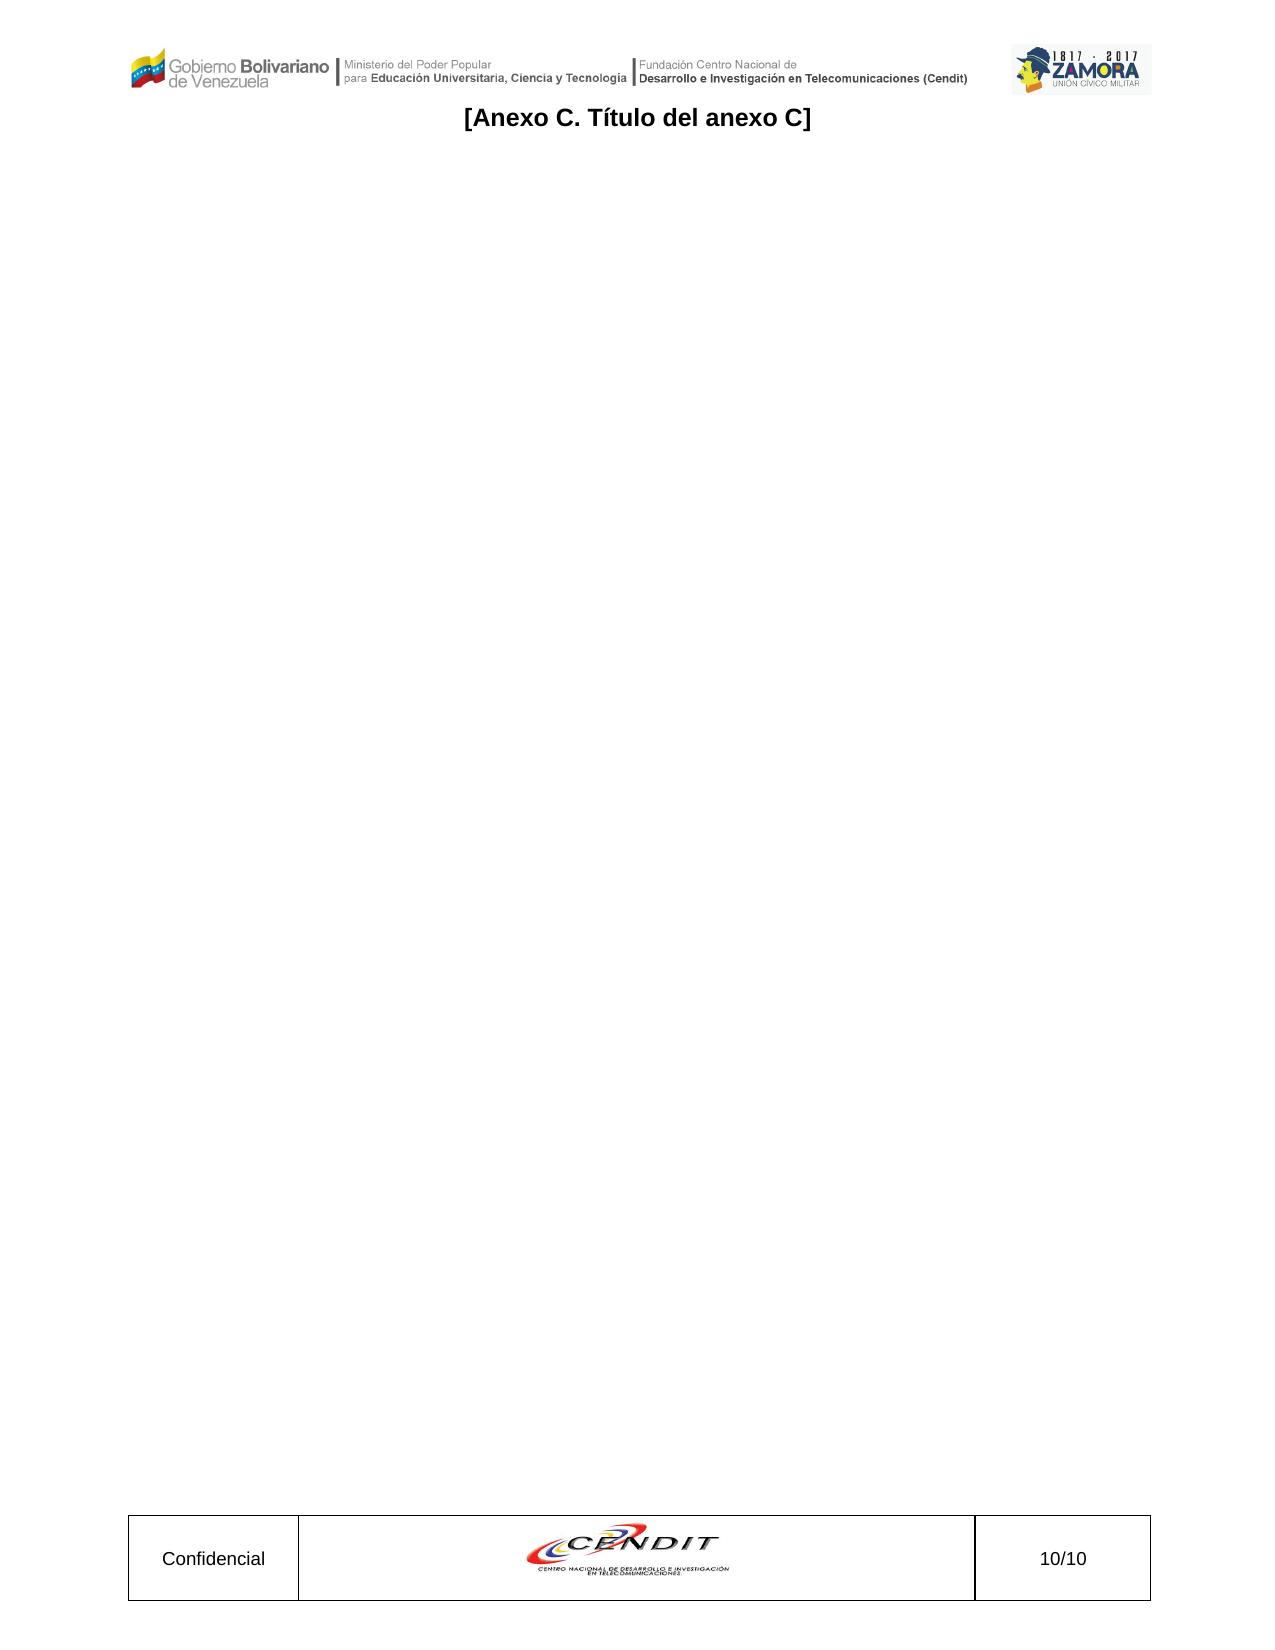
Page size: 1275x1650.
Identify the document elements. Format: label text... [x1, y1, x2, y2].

text [Anexo C. Título del anexo C] [123, 103, 1152, 132]
picture [123, 44, 1152, 95]
